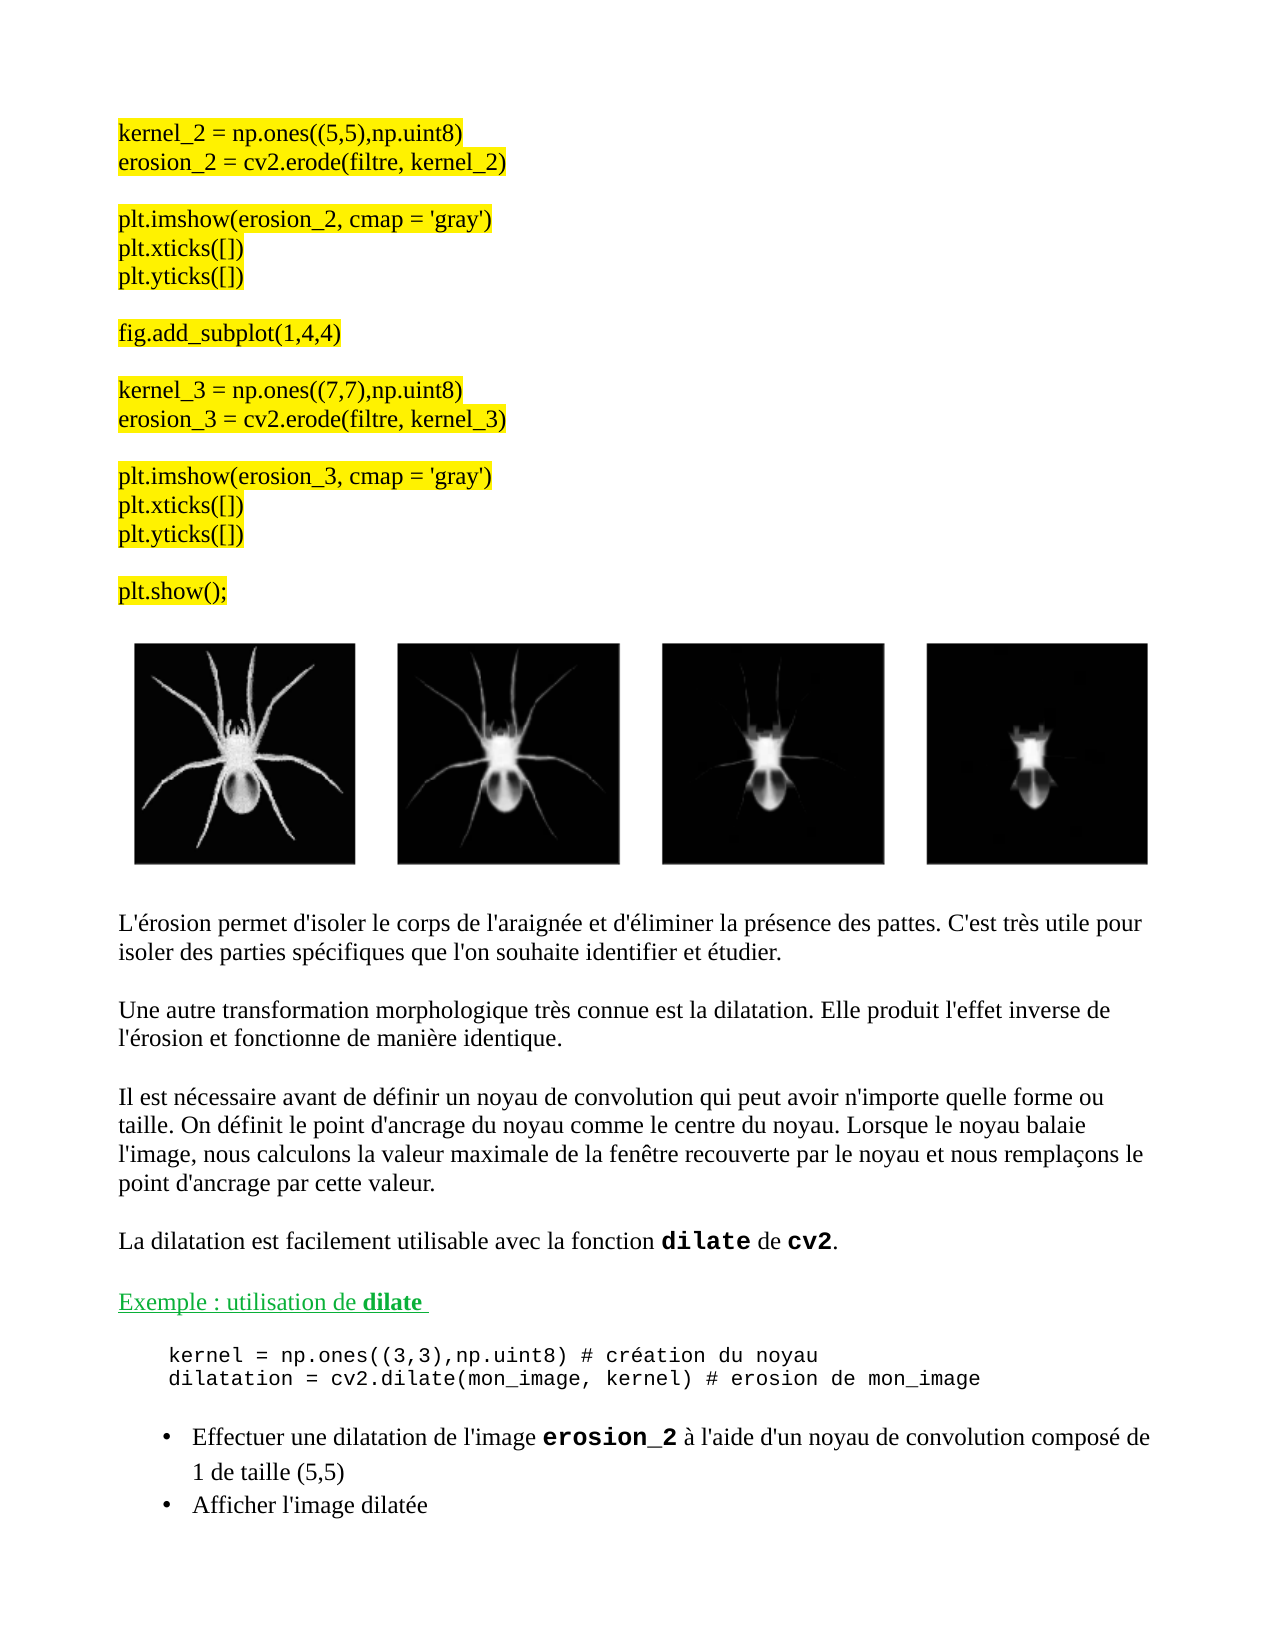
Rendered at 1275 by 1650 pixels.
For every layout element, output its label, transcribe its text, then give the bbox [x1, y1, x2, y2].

text plt.xticks([]) [118, 490, 1157, 519]
text dilatation = cv2.dilate(mon_image, kernel) # erosion de mon_image [118, 1368, 1157, 1392]
text La dilatation est facilement utilisable avec la fonction dilate de cv2. [118, 1226, 1157, 1257]
text fig.add_subplot(1,4,4) [118, 318, 1157, 347]
text kernel_2 = np.ones((5,5),np.uint8) [118, 118, 1157, 147]
text plt.yticks([]) [118, 519, 1157, 548]
text kernel = np.ones((3,3),np.uint8) # création du noyau [118, 1345, 1157, 1368]
text erosion_2 = cv2.erode(filtre, kernel_2) [118, 147, 1157, 176]
list Effectuer une dilatation de l'image erosion_2 à l'aide d'un noyau de convolution composé de 1 de taille (5,5) [162, 1422, 1157, 1485]
text kernel_3 = np.ones((7,7),np.uint8) [118, 376, 1157, 404]
text plt.imshow(erosion_2, cmap = 'gray') [118, 204, 1157, 233]
text plt.xticks([]) [118, 233, 1157, 261]
text Une autre transformation morphologique très connue est la dilatation. Elle produit l'effet inverse de l'érosion et fonctionne de manière identique. [118, 995, 1157, 1052]
text plt.show(); [118, 576, 1157, 605]
picture [118, 633, 1157, 880]
text Il est nécessaire avant de définir un noyau de convolution qui peut avoir n'importe quelle forme ou taille. On définit le point d'ancrage du noyau comme le centre du noyau. Lorsque le noyau balaie l'image, nous calculons la valeur maximale de la fenêtre recouverte par le noyau et nous remplaçons le point d'ancrage par cette valeur. [118, 1082, 1157, 1197]
text Exemple : utilisation de dilate [118, 1287, 1157, 1315]
list Afficher l'image dilatée [162, 1490, 1157, 1518]
text plt.yticks([]) [118, 261, 1157, 290]
text plt.imshow(erosion_3, cmap = 'gray') [118, 461, 1157, 490]
text L'érosion permet d'isoler le corps de l'araignée et d'éliminer la présence des pattes. C'est très utile pour isoler des parties spécifiques que l'on souhaite identifier et étudier. [118, 908, 1157, 965]
text erosion_3 = cv2.erode(filtre, kernel_3) [118, 404, 1157, 433]
